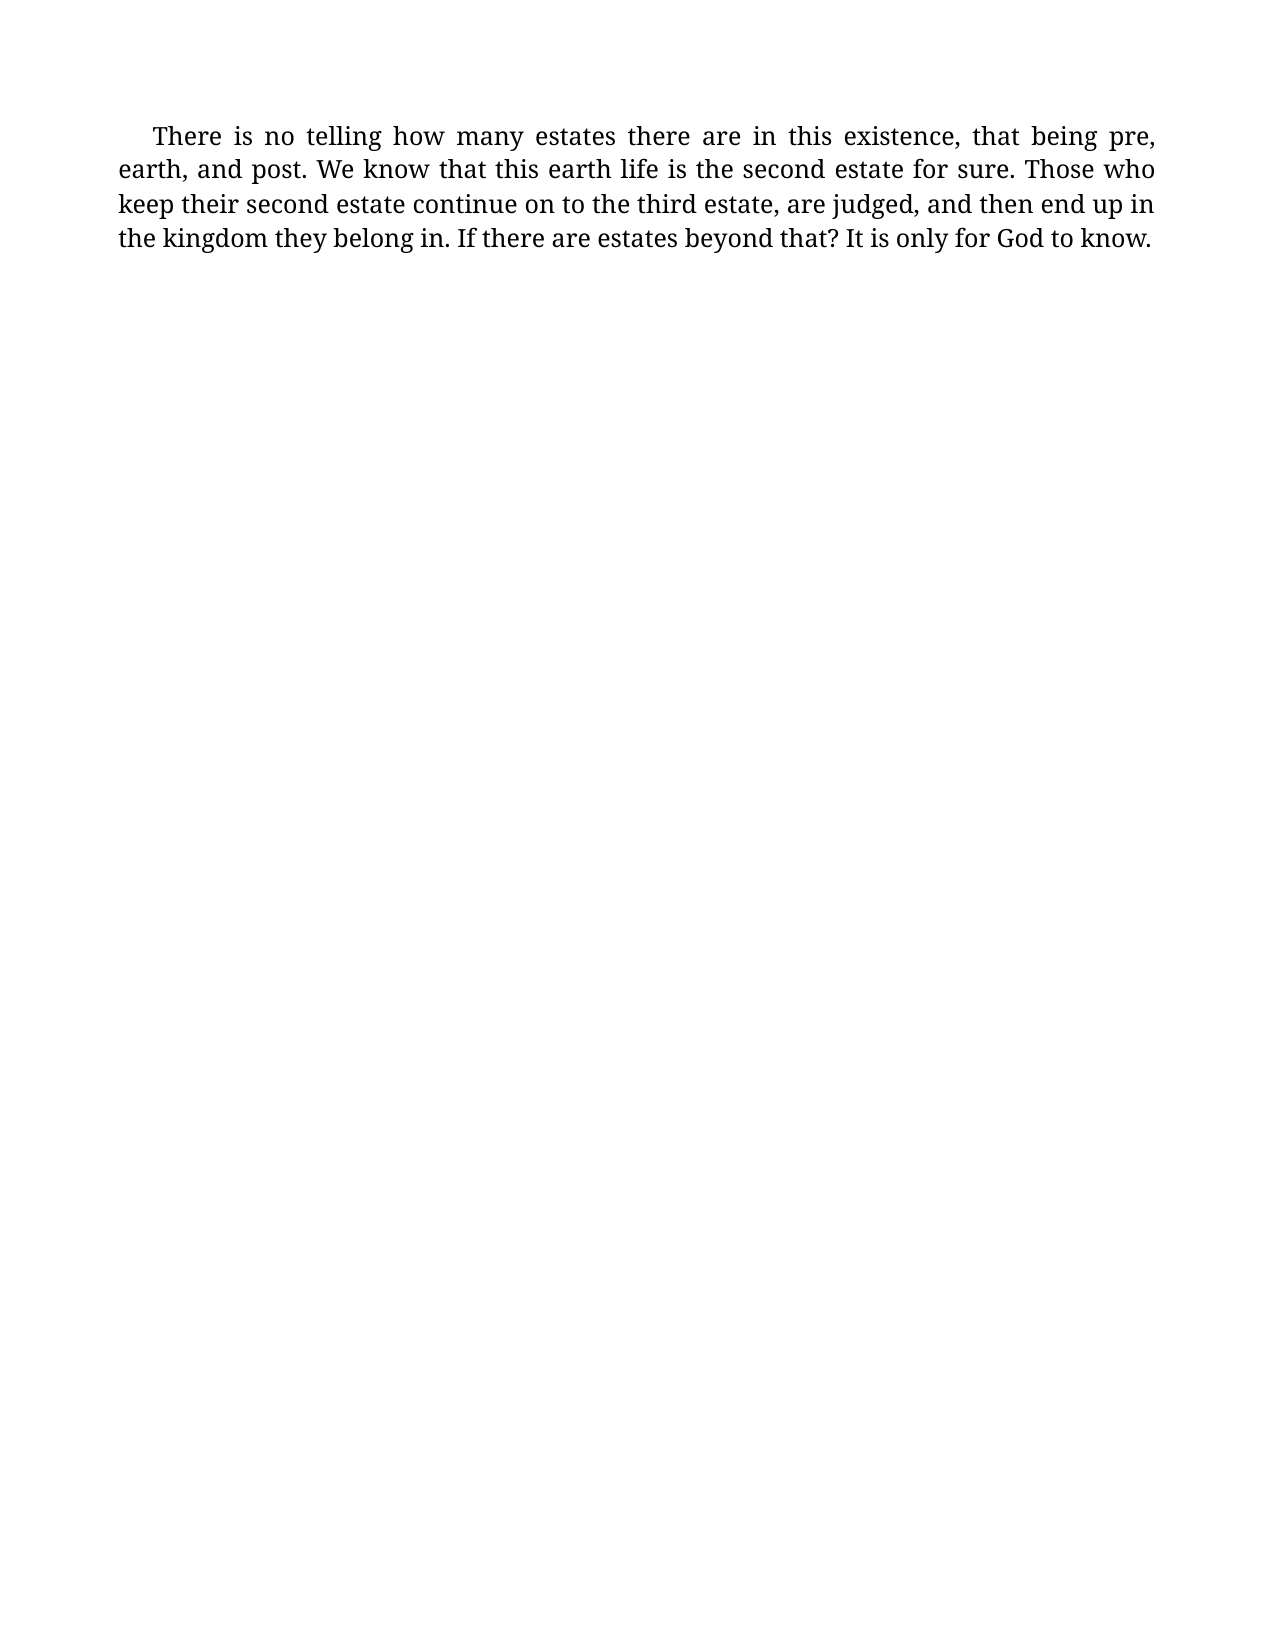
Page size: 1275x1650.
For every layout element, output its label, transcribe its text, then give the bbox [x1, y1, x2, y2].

text There is no telling how many estates there are in this existence, that being pre, earth, and post. We know that this earth life is the second estate for sure. Those who keep their second estate continue on to the third estate, are judged, and then end up in the kingdom they belong in. If there are estates beyond that? It is only for God to know. [118, 118, 1157, 254]
